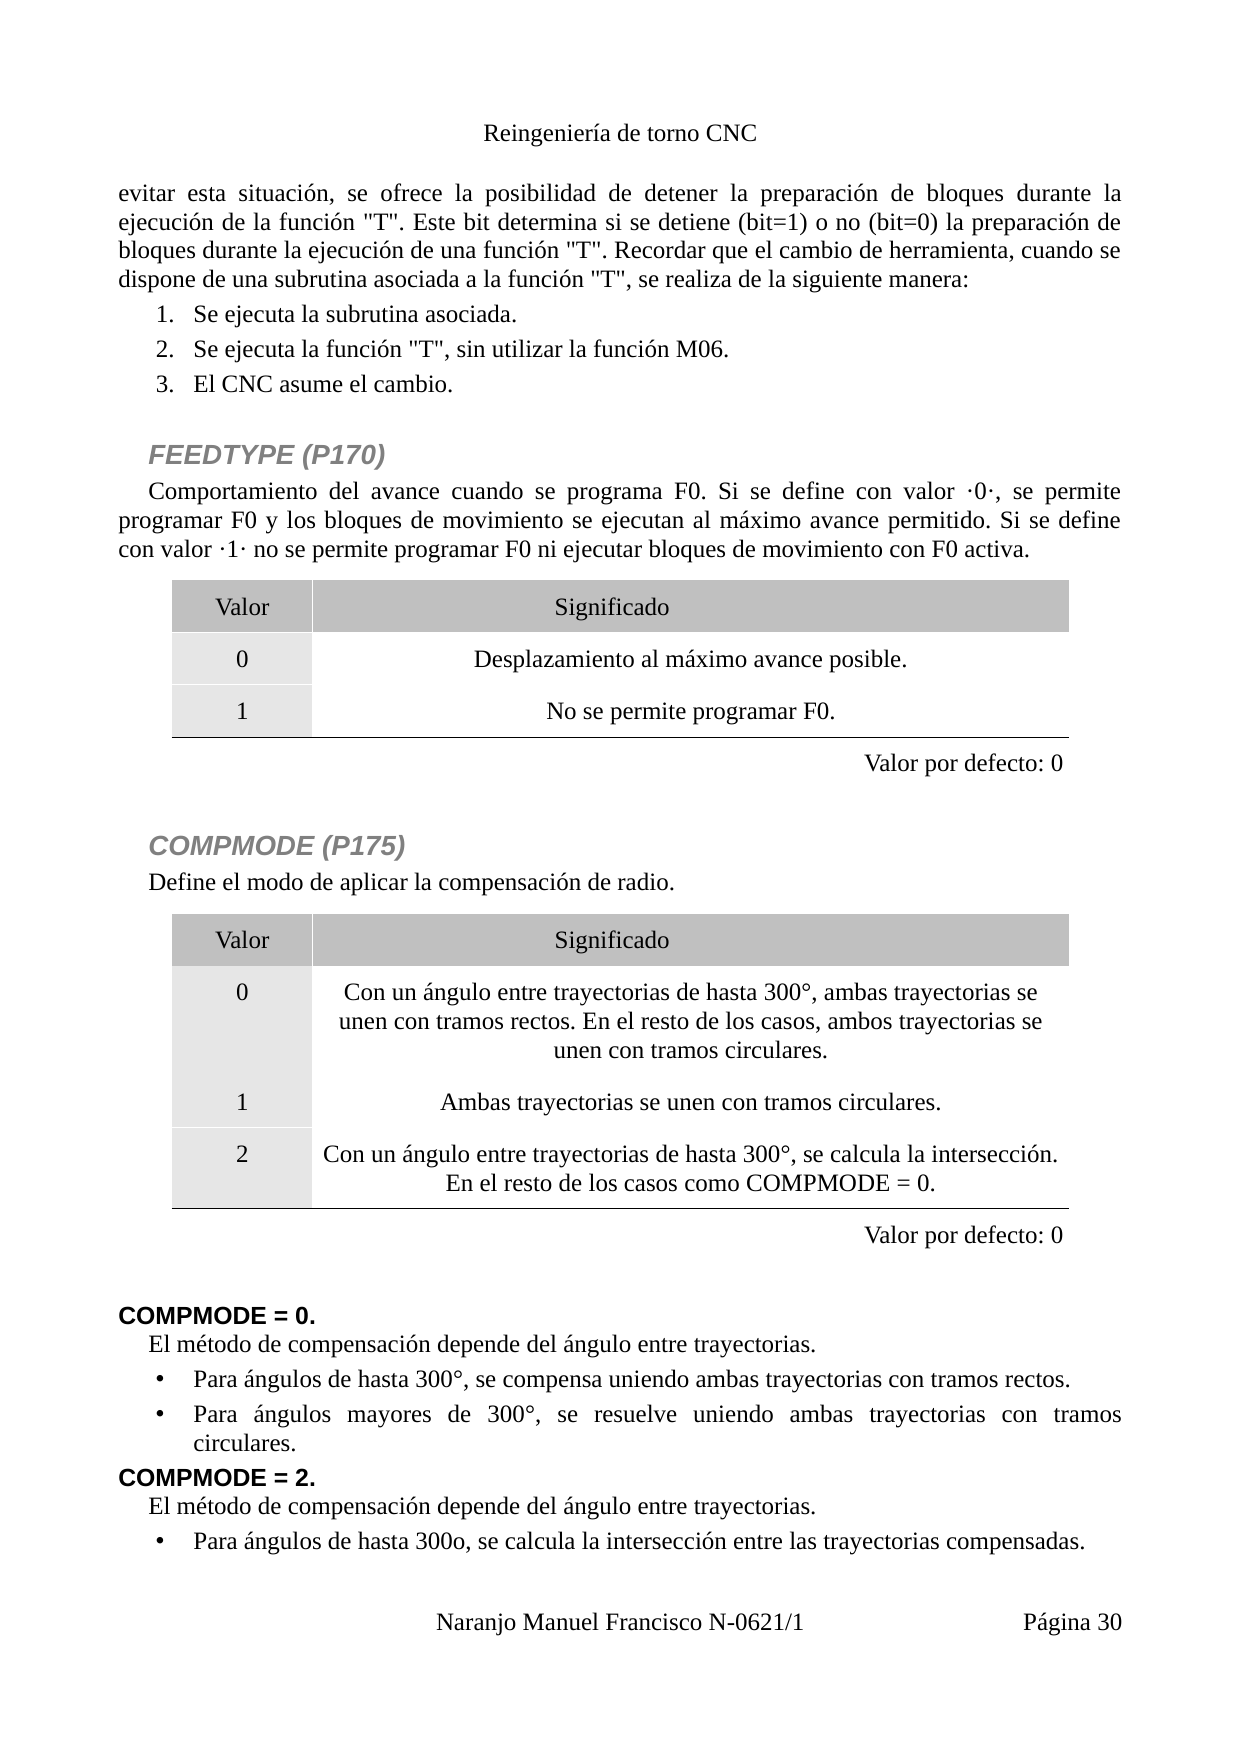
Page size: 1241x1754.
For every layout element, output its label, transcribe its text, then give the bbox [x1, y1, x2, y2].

table_cell 0 [172, 966, 312, 1075]
table_cell 1 [172, 685, 312, 737]
text El método de compensación depende del ángulo entre trayectorias. [118, 1491, 1122, 1520]
text COMPMODE = 0. [118, 1301, 1122, 1329]
list Para ángulos mayores de 300°, se resuelve uniendo ambas trayectorias con tramos circulares. [156, 1399, 1122, 1457]
list El CNC asume el cambio. [156, 369, 1122, 397]
table_header [912, 914, 1069, 966]
table_cell No se permite programar F0. [313, 685, 1069, 737]
table_cell 0 [172, 633, 312, 684]
table_cell Con un ángulo entre trayectorias de hasta 300°, se calcula la intersección. En el resto de los casos como COMPMODE = 0. [313, 1128, 1069, 1208]
table_cell Desplazamiento al máximo avance posible. [313, 633, 1069, 684]
table_cell Valor por defecto: 0 [172, 738, 1069, 789]
list Para ángulos de hasta 300°, se compensa uniendo ambas trayectorias con tramos rectos. [156, 1364, 1122, 1393]
text Comportamiento del avance cuando se programa F0. Si se define con valor ·0·, se permite programar F0 y los bloques de movimiento se ejecutan al máximo avance permitido. Si se define con valor ·1· no se permite programar F0 ni ejecutar bloques de movimiento con F0 activa. [118, 476, 1122, 562]
table_header Significado [313, 914, 912, 966]
text COMPMODE (P175) [118, 829, 1122, 861]
table_cell Con un ángulo entre trayectorias de hasta 300°, ambas trayectorias se unen con tramos rectos. En el resto de los casos, ambos trayectorias se unen con tramos circulares. [313, 966, 1069, 1075]
table_cell Valor por defecto: 0 [172, 1209, 1069, 1261]
table_header Valor [172, 580, 312, 632]
list Se ejecuta la función "T", sin utilizar la función M06. [156, 334, 1122, 363]
text COMPMODE = 2. [118, 1463, 1122, 1491]
list Se ejecuta la subrutina asociada. [156, 299, 1122, 328]
text evitar esta situación, se ofrece la posibilidad de detener la preparación de bloques durante la ejecución de la función "T". Este bit determina si se detiene (bit=1) o no (bit=0) la preparación de bloques durante la ejecución de una función "T". Recordar que el cambio de herramienta, cuando se dispone de una subrutina asociada a la función "T", se realiza de la siguiente manera: [118, 178, 1122, 293]
list Para ángulos de hasta 300o, se calcula la intersección entre las trayectorias compensadas. [156, 1526, 1122, 1555]
text El método de compensación depende del ángulo entre trayectorias. [118, 1329, 1122, 1358]
table_cell 2 [172, 1128, 312, 1208]
table_header [912, 580, 1069, 632]
text Define el modo de aplicar la compensación de radio. [118, 867, 1122, 896]
table_cell 1 [172, 1075, 312, 1127]
table_header Significado [313, 580, 912, 632]
table_cell Ambas trayectorias se unen con tramos circulares. [313, 1075, 1069, 1127]
text FEEDTYPE (P170) [118, 438, 1122, 470]
table_header Valor [172, 914, 312, 966]
